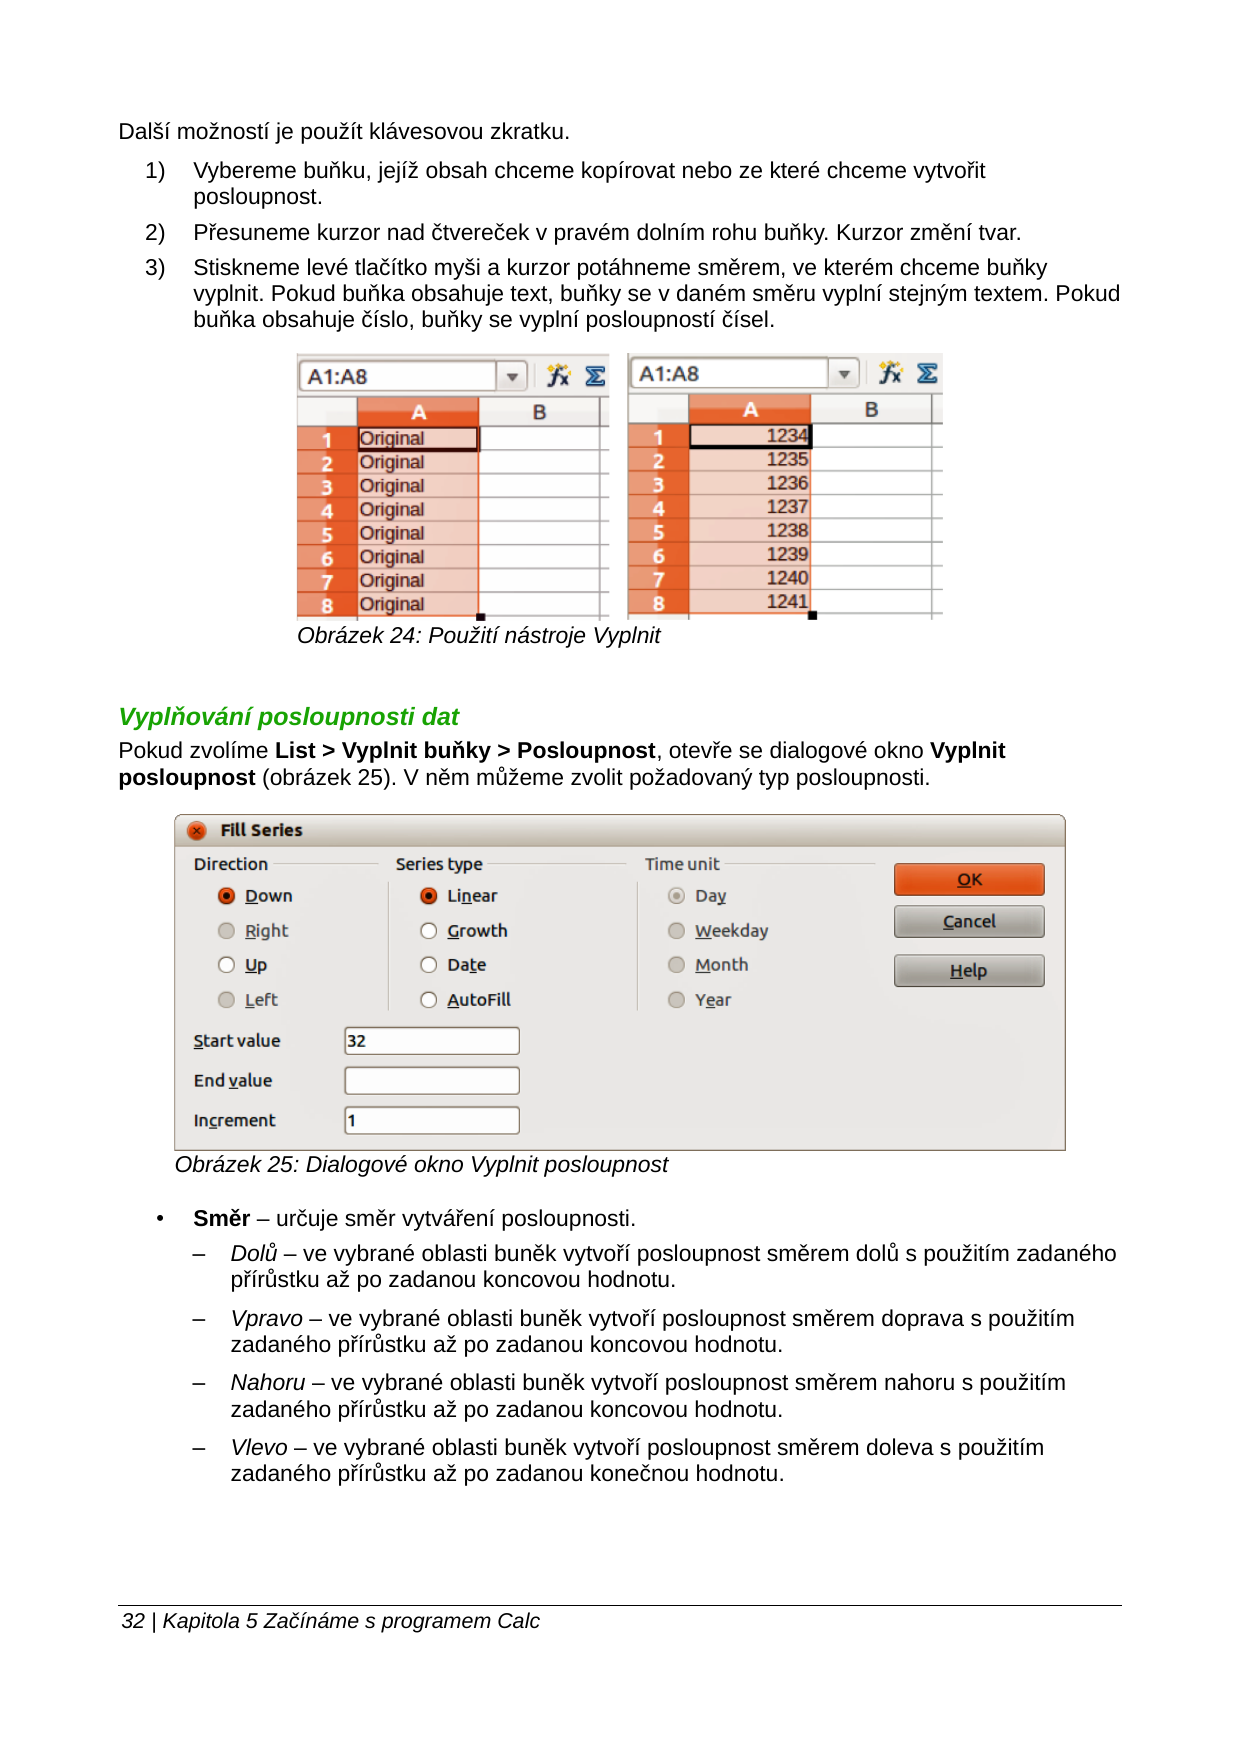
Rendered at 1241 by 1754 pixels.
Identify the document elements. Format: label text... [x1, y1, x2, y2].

list Vlevo – ve vybrané oblasti buněk vytvoří posloupnost směrem doleva s použitím zadaného přírůstku až po zadanou konečnou hodnotu. [192, 1434, 1122, 1487]
list Nahoru – ve vybrané oblasti buněk vytvoří posloupnost směrem nahoru s použitím zadaného přírůstku až po zadanou koncovou hodnotu. [192, 1369, 1122, 1422]
picture [174, 814, 1066, 1151]
subtitle Vyplňování posloupnosti dat [118, 702, 1122, 731]
list Směr – určuje směr vytváření posloupnosti. [156, 1204, 1122, 1231]
text Pokud zvolíme List > Vyplnit buňky > Posloupnost, otevře se dialogové okno Vyplnit posloupnost (obrázek 25). V něm můžeme zvolit požadovaný typ posloupnosti. [118, 737, 1122, 790]
picture [296, 353, 944, 622]
list Další možností je použít klávesovou zkratku. [118, 118, 1122, 144]
text Obrázek 24: Použití nástroje Vyplnit [297, 622, 943, 648]
list Vybereme buňku, jejíž obsah chceme kopírovat nebo ze které chceme vytvořit posloupnost. [165, 157, 1122, 210]
text Obrázek 25: Dialogové okno Vyplnit posloupnost [174, 1151, 1066, 1177]
list Vpravo – ve vybrané oblasti buněk vytvoří posloupnost směrem doprava s použitím zadaného přírůstku až po zadanou koncovou hodnotu. [192, 1304, 1122, 1357]
list Stiskneme levé tlačítko myši a kurzor potáhneme směrem, ve kterém chceme buňky vyplnit. Pokud buňka obsahuje text, buňky se v daném směru vyplní stejným textem. Pokud buňka obsahuje číslo, buňky se vyplní posloupností čísel. [165, 254, 1122, 333]
list Přesuneme kurzor nad čtvereček v pravém dolním rohu buňky. Kurzor změní tvar. [165, 218, 1122, 245]
list Dolů – ve vybrané oblasti buněk vytvoří posloupnost směrem dolů s použitím zadaného přírůstku až po zadanou koncovou hodnotu. [192, 1240, 1122, 1292]
